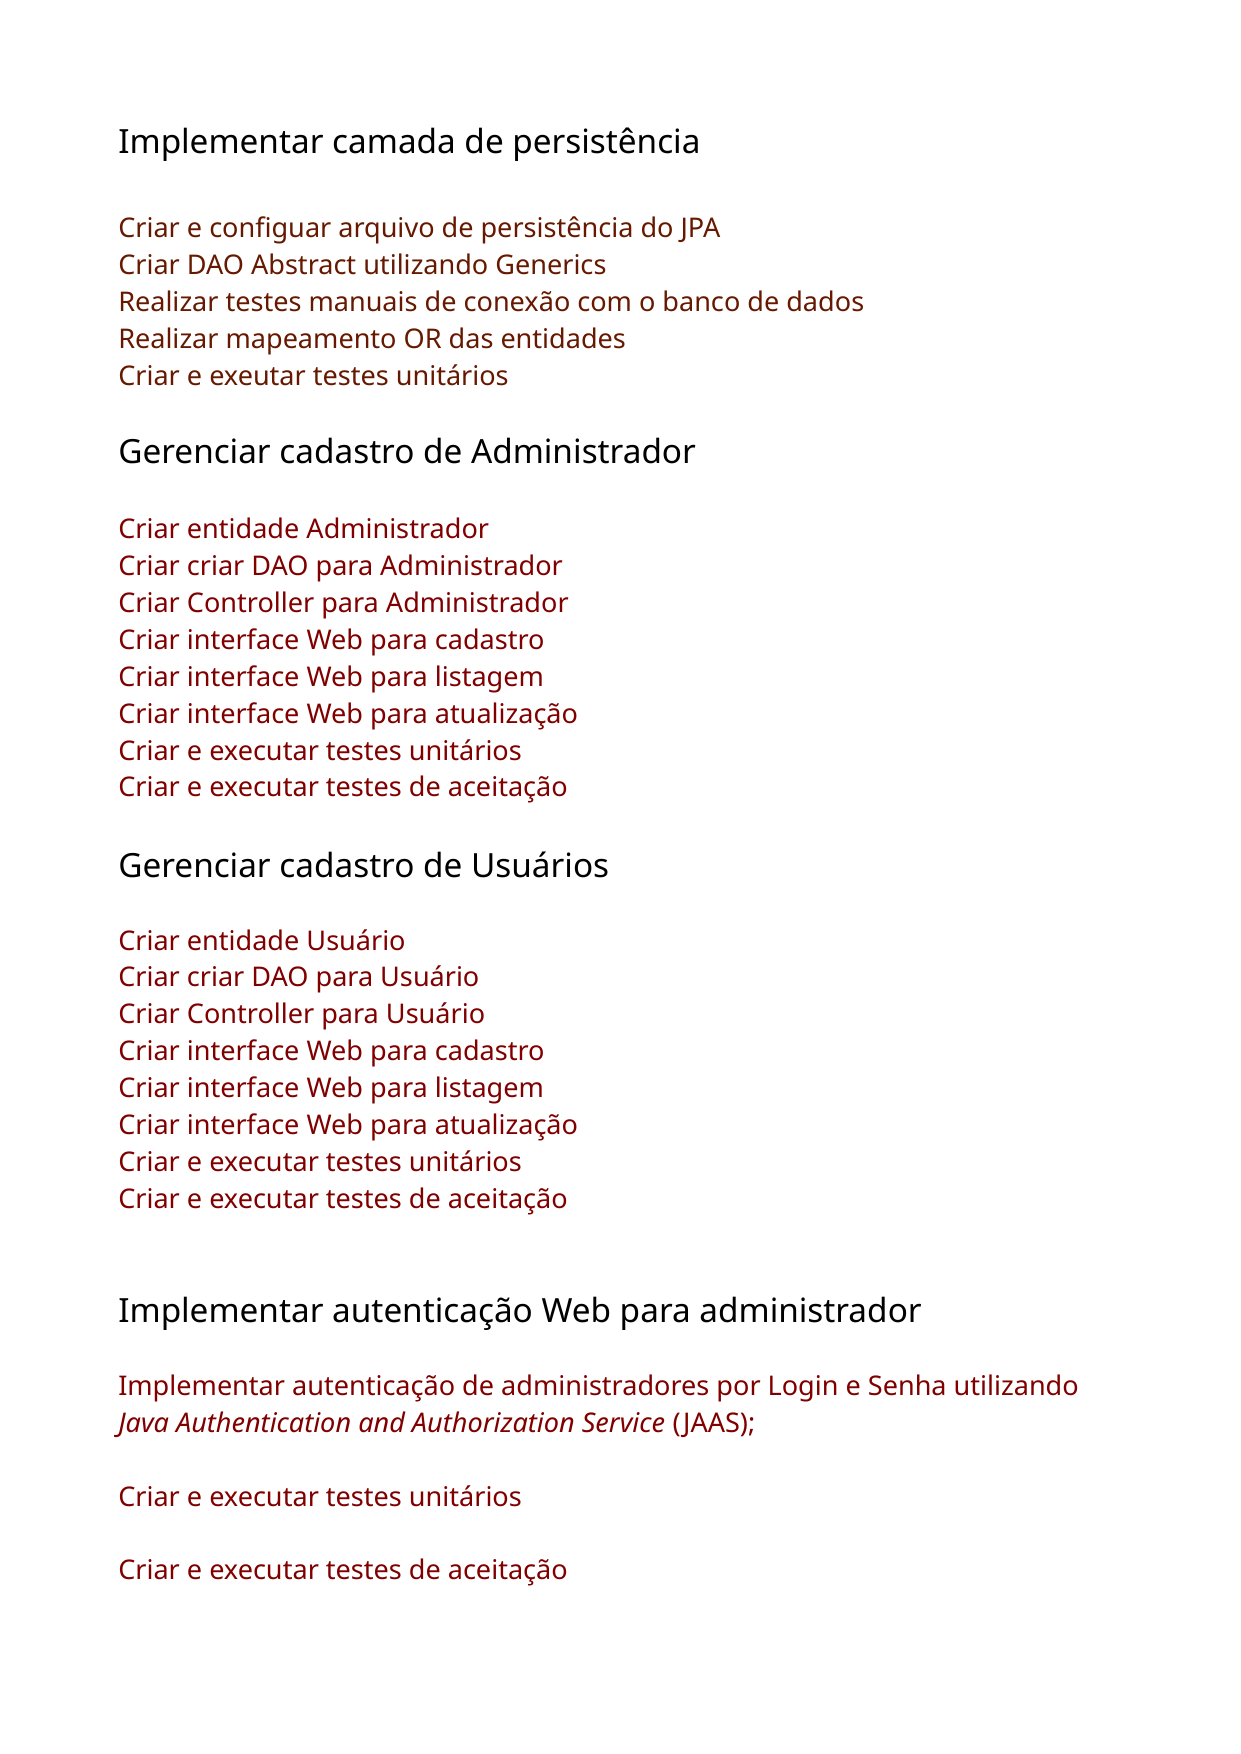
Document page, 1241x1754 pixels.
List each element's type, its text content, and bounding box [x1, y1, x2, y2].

text Criar DAO Abstract utilizando Generics [118, 246, 1122, 283]
text Criar e executar testes de aceitação [118, 1551, 1122, 1588]
text Criar e executar testes unitários [118, 731, 1122, 768]
text Criar e exeutar testes unitários [118, 356, 1122, 393]
text Implementar autenticação Web para administrador [118, 1287, 1122, 1332]
text Criar entidade Usuário [118, 921, 1122, 958]
text Criar e configuar arquivo de persistência do JPA [118, 209, 1122, 246]
text Criar criar DAO para Usuário [118, 958, 1122, 995]
text Criar Controller para Administrador [118, 583, 1122, 620]
text Criar e executar testes unitários [118, 1477, 1122, 1514]
text Criar interface Web para atualização [118, 1105, 1122, 1142]
text Criar entidade Administrador [118, 510, 1122, 547]
text Criar Controller para Usuário [118, 995, 1122, 1032]
text Criar criar DAO para Administrador [118, 547, 1122, 583]
text Realizar mapeamento OR das entidades [118, 319, 1122, 356]
text Gerenciar cadastro de Administrador [118, 427, 1122, 473]
text Criar e executar testes de aceitação [118, 768, 1122, 805]
text Criar interface Web para listagem [118, 657, 1122, 694]
text Gerenciar cadastro de Usuários [118, 842, 1122, 887]
text Realizar testes manuais de conexão com o banco de dados [118, 283, 1122, 319]
text Criar e executar testes de aceitação [118, 1179, 1122, 1216]
text Criar interface Web para cadastro [118, 1032, 1122, 1068]
text Criar interface Web para cadastro [118, 620, 1122, 657]
text Implementar camada de persistência [118, 118, 1122, 163]
text Criar e executar testes unitários [118, 1142, 1122, 1179]
text Criar interface Web para listagem [118, 1068, 1122, 1105]
text Criar interface Web para atualização [118, 694, 1122, 731]
text Implementar autenticação de administradores por Login e Senha utilizando Java Authentication and Authorization Service (JAAS); [118, 1366, 1122, 1440]
